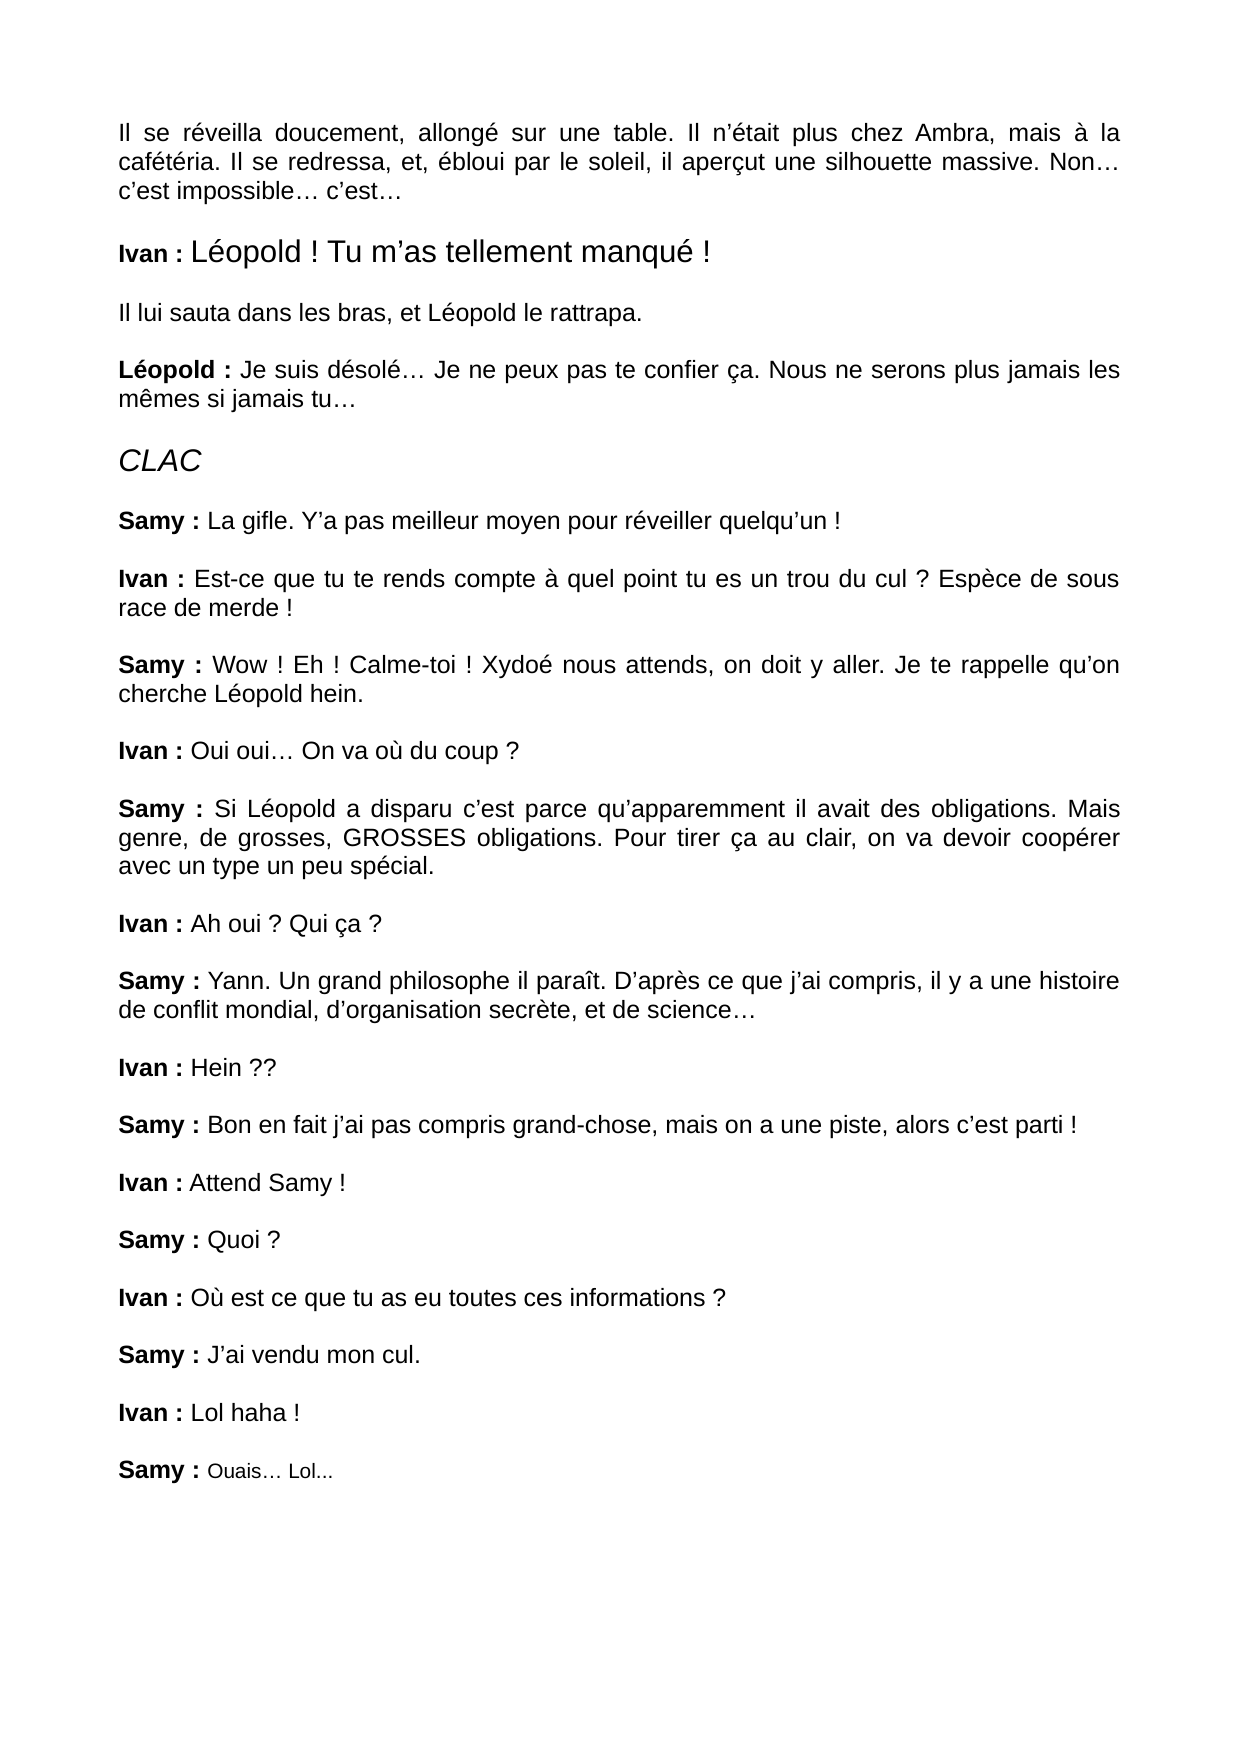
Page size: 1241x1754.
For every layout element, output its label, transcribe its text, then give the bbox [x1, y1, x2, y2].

text Samy : Yann. Un grand philosophe il paraît. D’après ce que j’ai compris, il y a une histoire de conflit mondial, d’organisation secrète, et de science… [118, 966, 1122, 1024]
text Samy : Quoi ? [118, 1225, 1122, 1254]
text Il se réveilla doucement, allongé sur une table. Il n’était plus chez Ambra, mais à la cafétéria. Il se redressa, et, ébloui par le soleil, il aperçut une silhouette massive. Non… c’est impossible… c’est… [118, 118, 1122, 204]
text Ivan : Est-ce que tu te rends compte à quel point tu es un trou du cul ? Espèce de sous race de merde ! [118, 564, 1122, 621]
text Ivan : Hein ?? [118, 1052, 1122, 1081]
text Samy : La gifle. Y’a pas meilleur moyen pour réveiller quelqu’un ! [118, 506, 1122, 535]
text Samy : J’ai vendu mon cul. [118, 1340, 1122, 1369]
text Ivan : Attend Samy ! [118, 1167, 1122, 1196]
text Léopold : Je suis désolé… Je ne peux pas te confier ça. Nous ne serons plus jamais les mêmes si jamais tu… [118, 355, 1122, 413]
text Ivan : Oui oui… On va où du coup ? [118, 736, 1122, 765]
text Ivan : Ah oui ? Qui ça ? [118, 909, 1122, 937]
text Ivan : Léopold ! Tu m’as tellement manqué ! [118, 233, 1122, 269]
text CLAC [118, 442, 1122, 477]
text Ivan : Lol haha ! [118, 1397, 1122, 1426]
text Ivan : Où est ce que tu as eu toutes ces informations ? [118, 1282, 1122, 1311]
text Samy : Wow ! Eh ! Calme-toi ! Xydoé nous attends, on doit y aller. Je te rappelle qu’on cherche Léopold hein. [118, 650, 1122, 707]
text Il lui sauta dans les bras, et Léopold le rattrapa. [118, 298, 1122, 327]
text Samy : Si Léopold a disparu c’est parce qu’apparemment il avait des obligations. Mais genre, de grosses, GROSSES obligations. Pour tirer ça au clair, on va devoir coopérer avec un type un peu spécial. [118, 794, 1122, 880]
text Samy : Bon en fait j’ai pas compris grand-chose, mais on a une piste, alors c’est parti ! [118, 1110, 1122, 1139]
text Samy : Ouais… Lol... [118, 1455, 1122, 1484]
